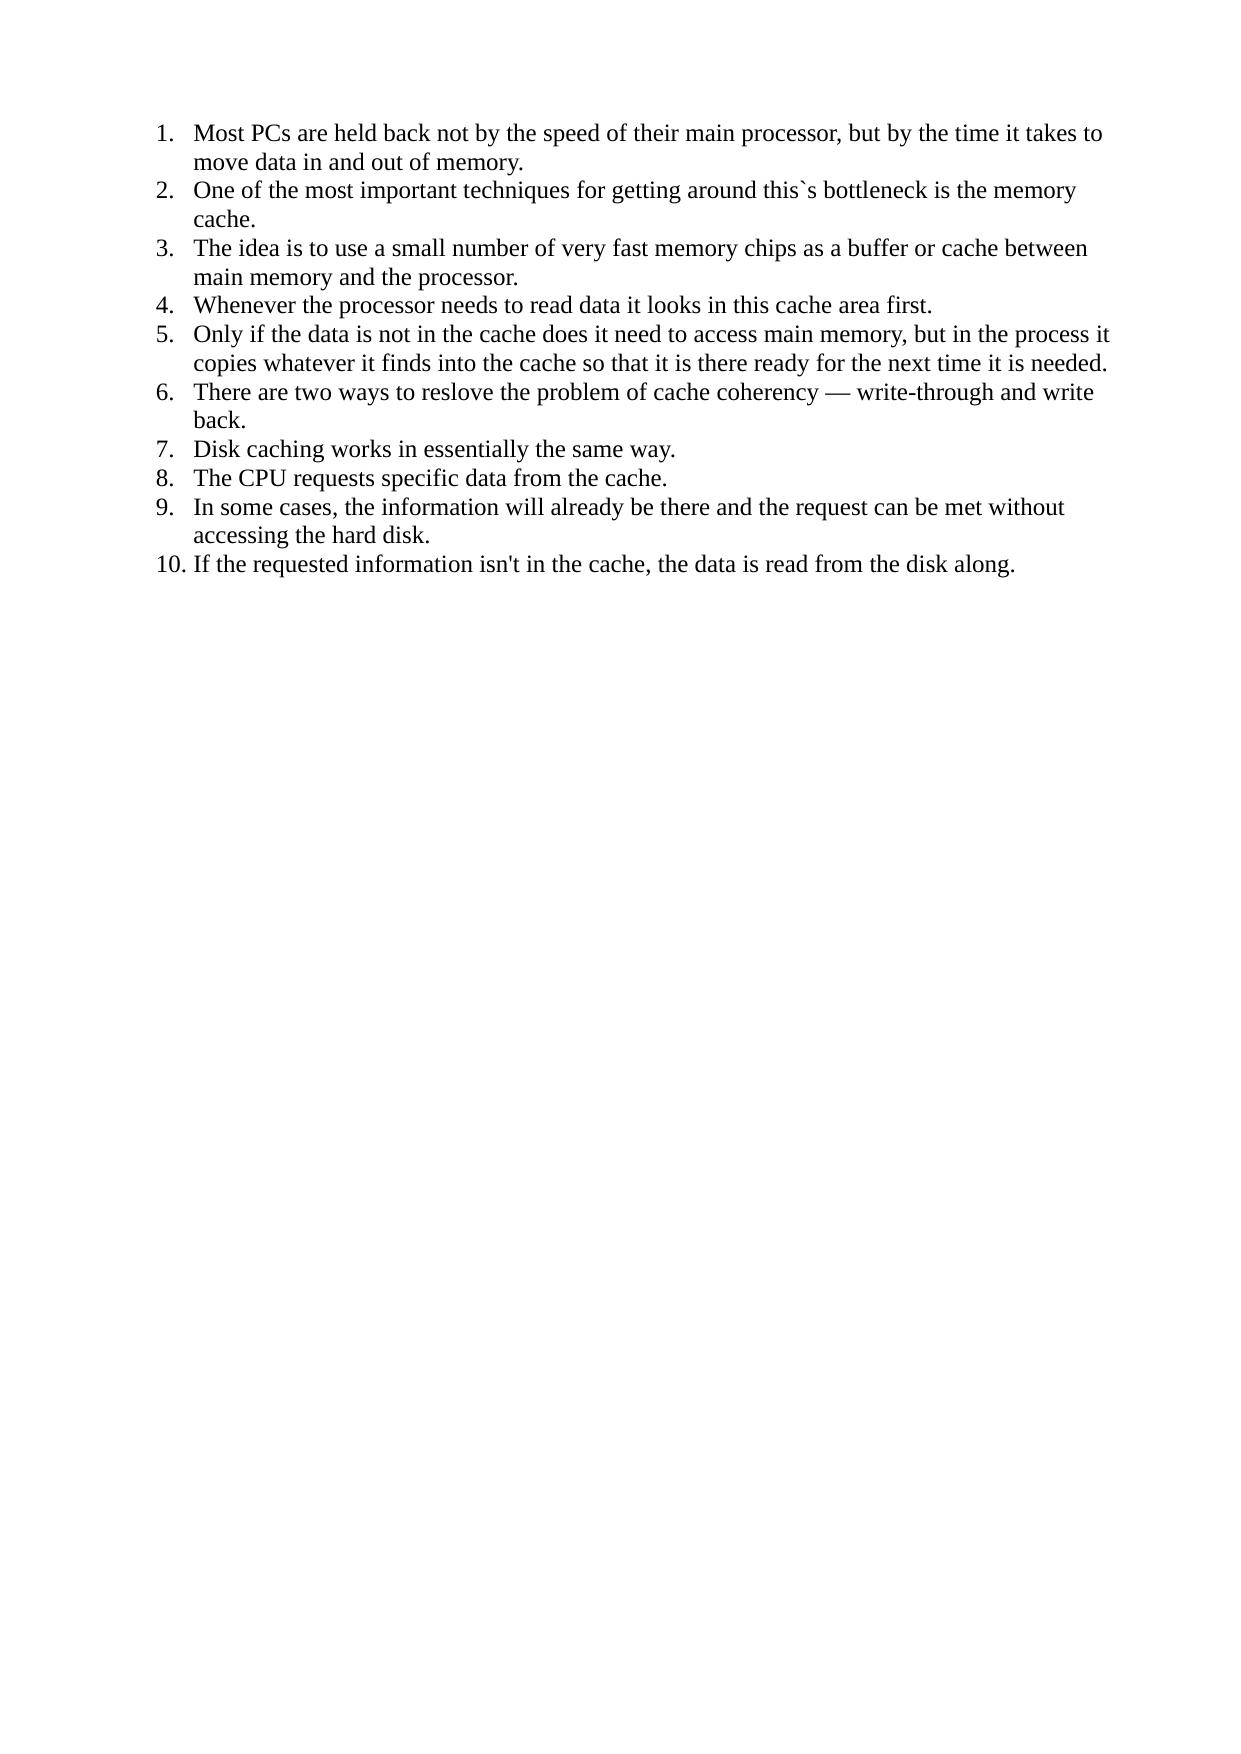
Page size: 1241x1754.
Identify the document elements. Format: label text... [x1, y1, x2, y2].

list In some cases, the information will already be there and the request can be met without accessing the hard disk. [156, 492, 1122, 549]
list If the requested information isn't in the cache, the data is read from the disk along. [156, 549, 1122, 578]
list One of the most important techniques for getting around this`s bottleneck is the memory cache. [156, 176, 1122, 233]
list The idea is to use a small number of very fast memory chips as a buffer or cache between main memory and the processor. [156, 233, 1122, 291]
list The CPU requests specific data from the cache. [156, 463, 1122, 492]
list Disk caching works in essentially the same way. [156, 434, 1122, 463]
list There are two ways to reslove the problem of cache coherency — write-through and write back. [156, 377, 1122, 434]
list Most PCs are held back not by the speed of their main processor, but by the time it takes to move data in and out of memory. [156, 118, 1122, 176]
list Only if the data is not in the cache does it need to access main memory, but in the process it copies whatever it finds into the cache so that it is there ready for the next time it is needed. [156, 319, 1122, 377]
list Whenever the processor needs to read data it looks in this cache area first. [156, 291, 1122, 319]
